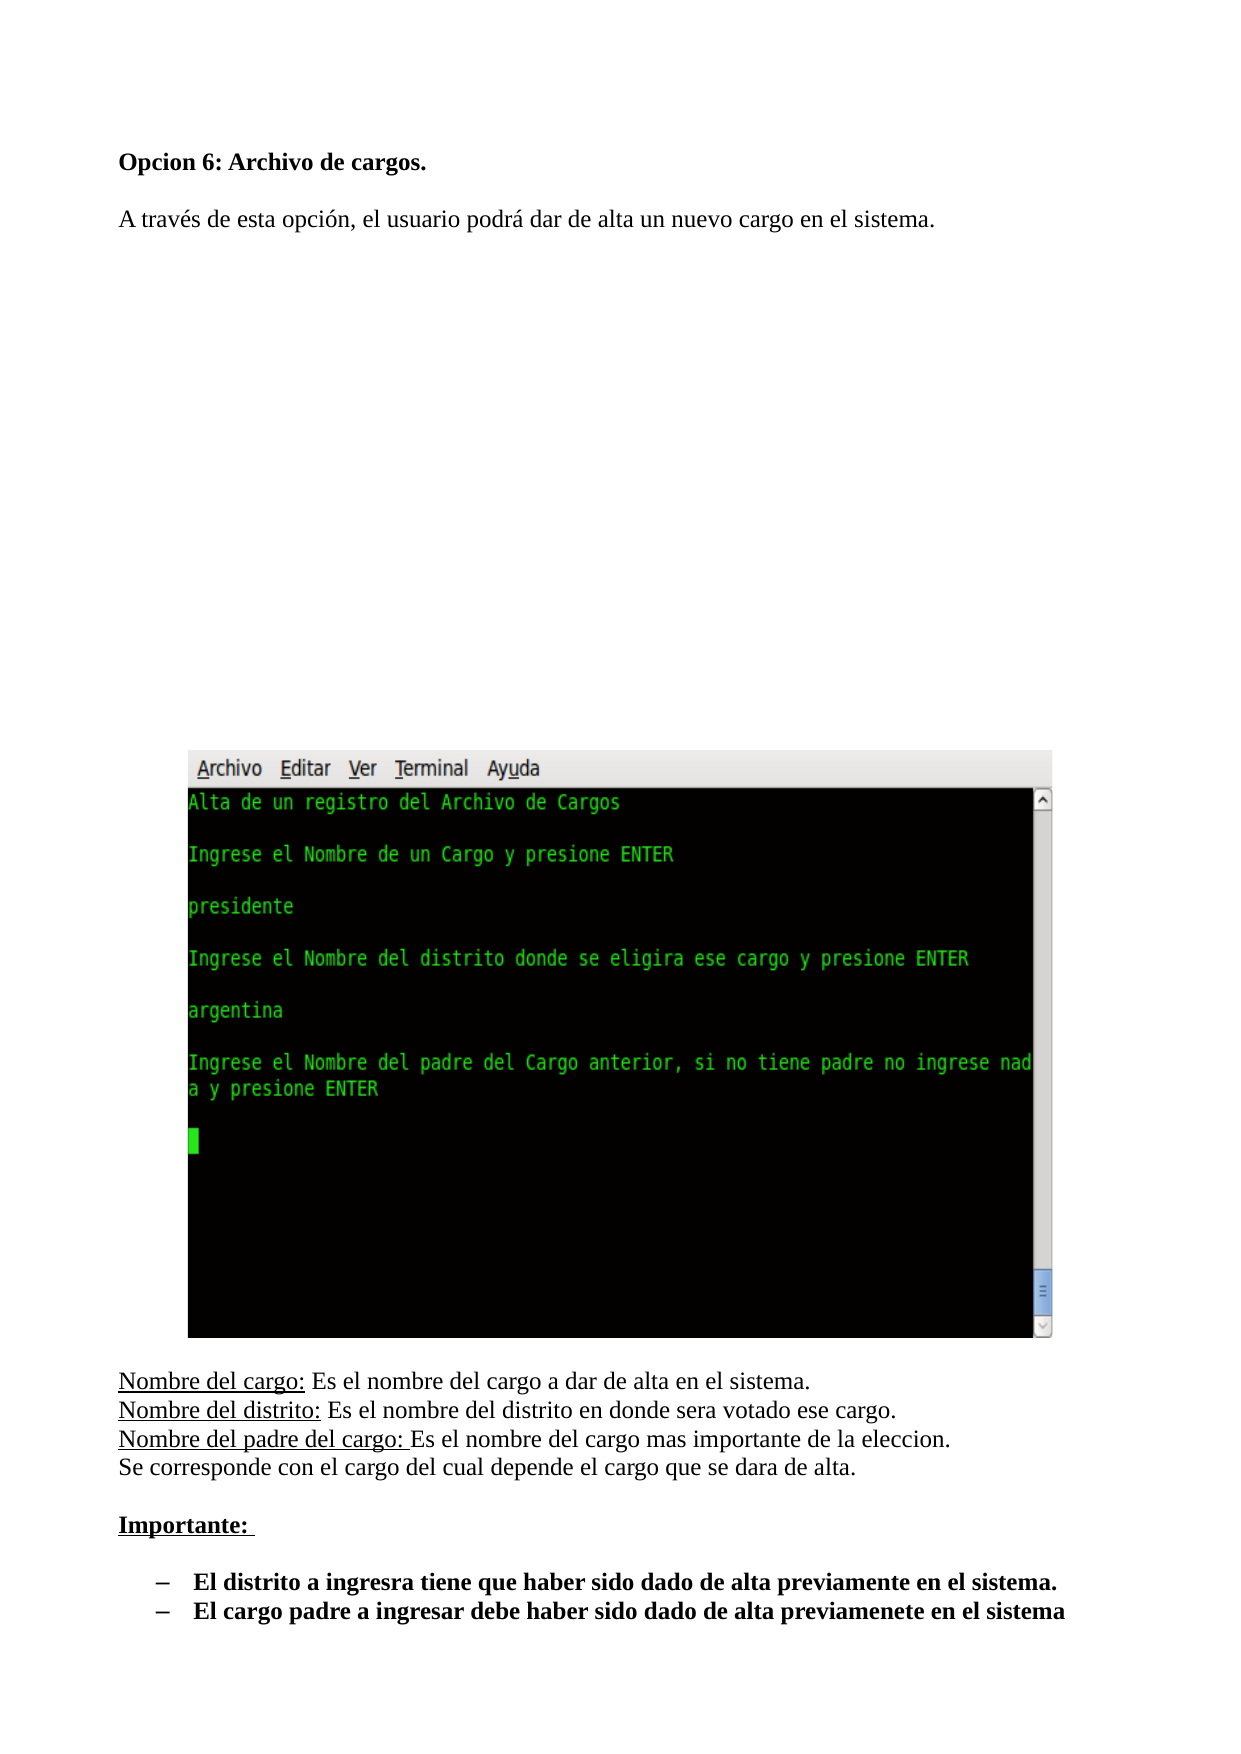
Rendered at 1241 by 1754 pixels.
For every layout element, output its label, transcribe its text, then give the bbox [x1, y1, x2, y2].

text A través de esta opción, el usuario podrá dar de alta un nuevo cargo en el sistema. [118, 204, 1122, 233]
text Nombre del distrito: Es el nombre del distrito en donde sera votado ese cargo. [118, 1395, 1122, 1424]
list El cargo padre a ingresar debe haber sido dado de alta previamenete en el sistema [156, 1596, 1122, 1625]
text Nombre del padre del cargo: Es el nombre del cargo mas importante de la eleccion. [118, 1424, 1122, 1452]
text Opcion 6: Archivo de cargos. [118, 147, 1122, 176]
list El distrito a ingresra tiene que haber sido dado de alta previamente en el sistema. [156, 1567, 1122, 1596]
text Se corresponde con el cargo del cual depende el cargo que se dara de alta. [118, 1452, 1122, 1481]
picture [187, 750, 1053, 1338]
text Nombre del cargo: Es el nombre del cargo a dar de alta en el sistema. [118, 1366, 1122, 1395]
text Importante: [118, 1510, 1122, 1539]
